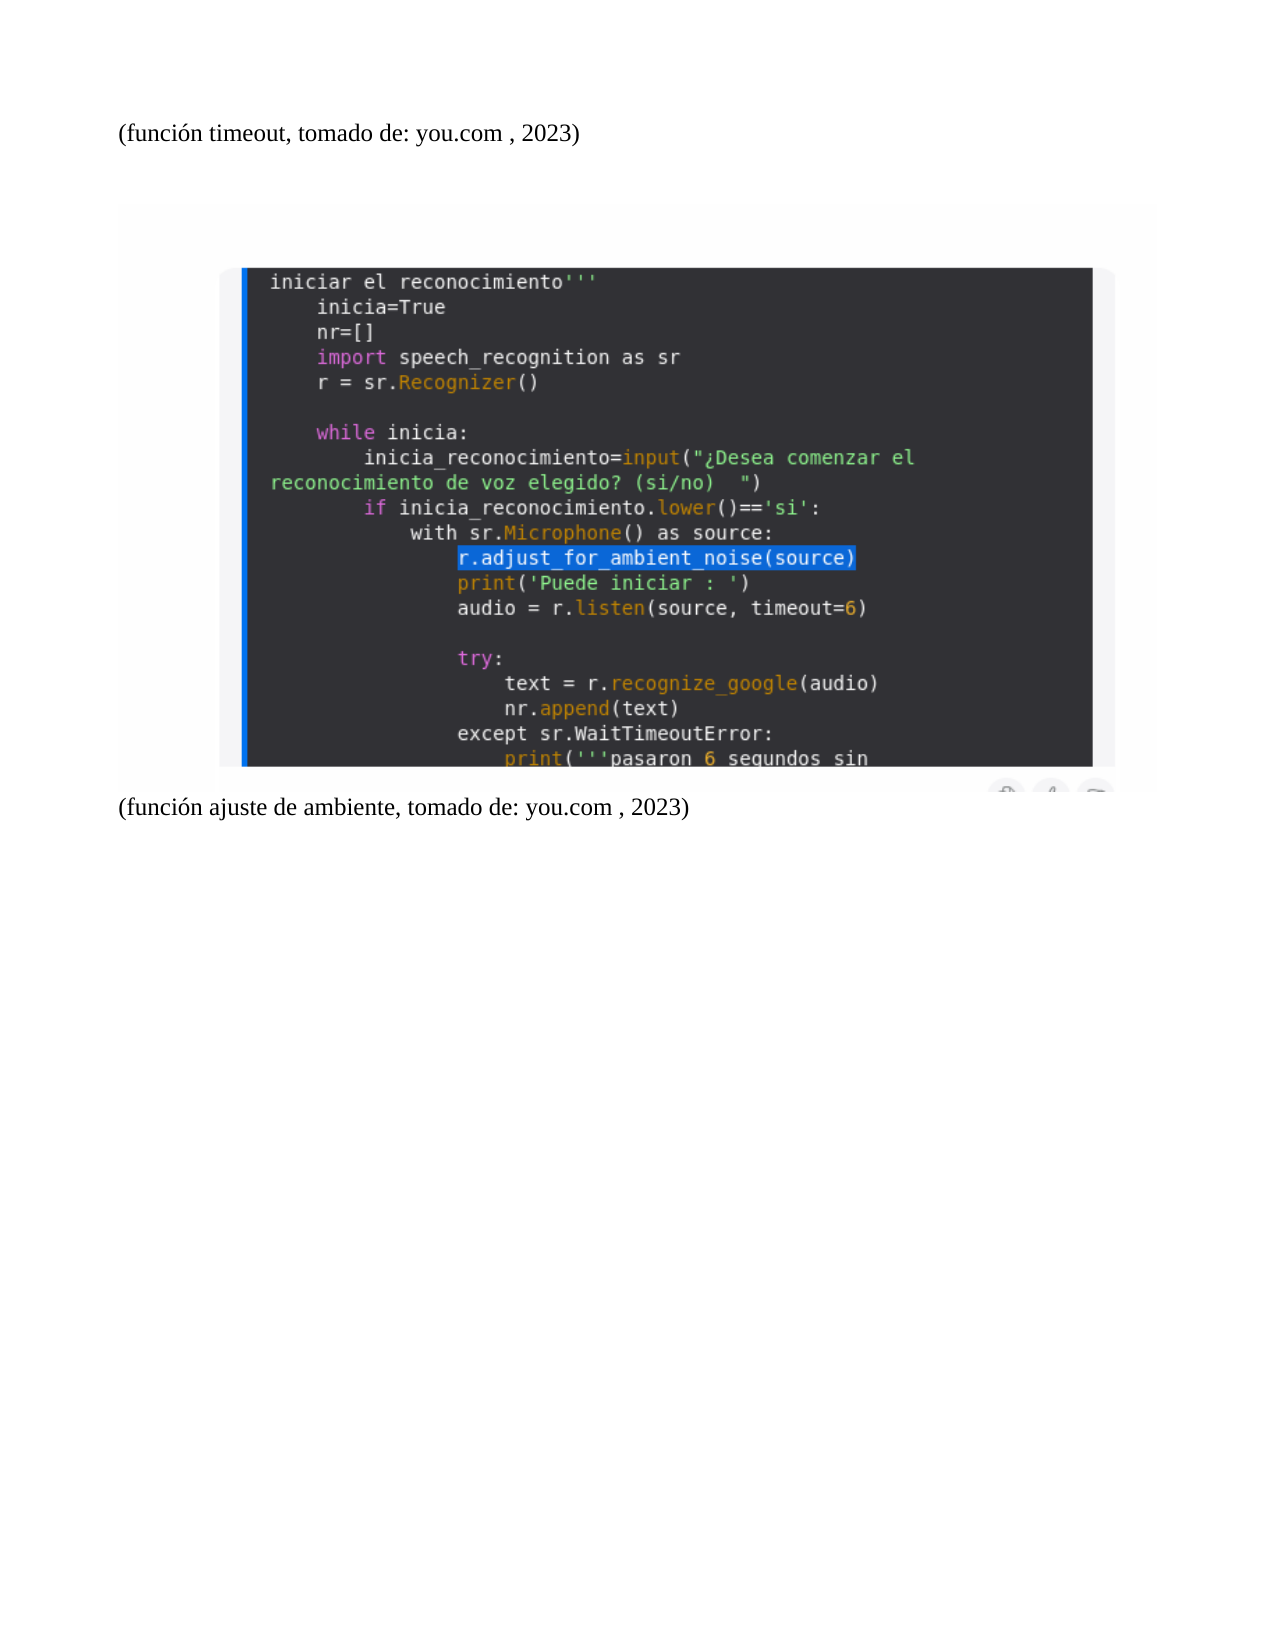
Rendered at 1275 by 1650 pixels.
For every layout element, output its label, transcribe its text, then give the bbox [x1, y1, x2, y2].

text (función ajuste de ambiente, tomado de: you.com , 2023) [118, 792, 1157, 821]
picture [118, 204, 1157, 792]
text (función timeout, tomado de: you.com , 2023) [118, 118, 1157, 147]
